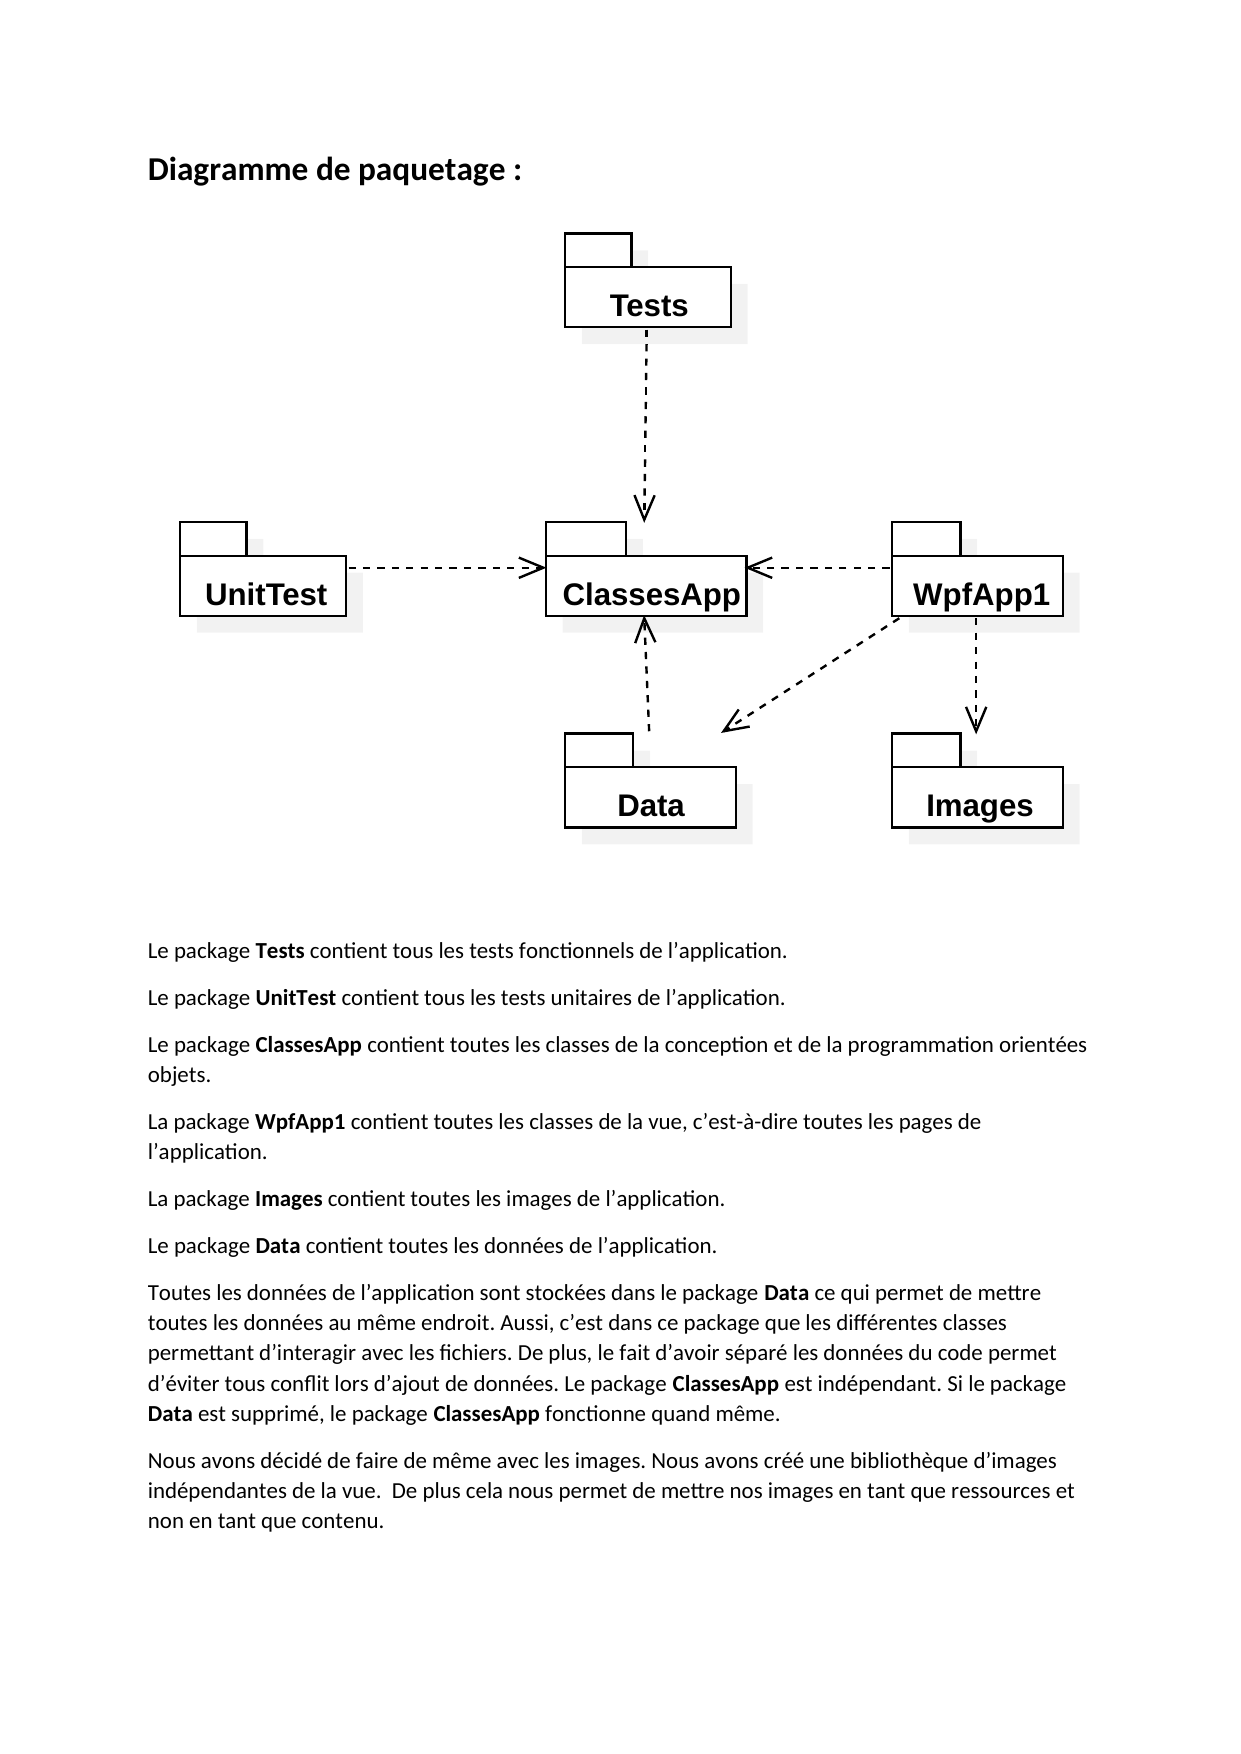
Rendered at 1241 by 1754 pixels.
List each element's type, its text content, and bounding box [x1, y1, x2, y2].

text Le package Data contient toutes les données de l’application. [148, 1231, 1093, 1259]
text Diagramme de paquetage : [148, 148, 1093, 188]
text La package Images contient toutes les images de l’application. [148, 1184, 1093, 1212]
text Le package ClassesApp contient toutes les classes de la conception et de la programmation orientées objets. [148, 1030, 1093, 1088]
text Le package Tests contient tous les tests fonctionnels de l’application. [148, 936, 1093, 964]
text Toutes les données de l’application sont stockées dans le package Data ce qui permet de mettre toutes les données au même endroit. Aussi, c’est dans ce package que les différentes classes permettant d’interagir avec les fichiers. De plus, le fait d’avoir séparé les données du code permet d’éviter tous conflit lors d’ajout de données. Le package ClassesApp est indépendant. Si le package Data est supprimé, le package ClassesApp fonctionne quand même. [148, 1278, 1093, 1427]
text La package WpfApp1 contient toutes les classes de la vue, c’est-à-dire toutes les pages de l’application. [148, 1107, 1093, 1166]
text Nous avons décidé de faire de même avec les images. Nous avons créé une bibliothèque d’images indépendantes de la vue. De plus cela nous permet de mettre nos images en tant que ressources et non en tant que contenu. [148, 1446, 1093, 1534]
text Le package UnitTest contient tous les tests unitaires de l’application. [148, 983, 1093, 1011]
